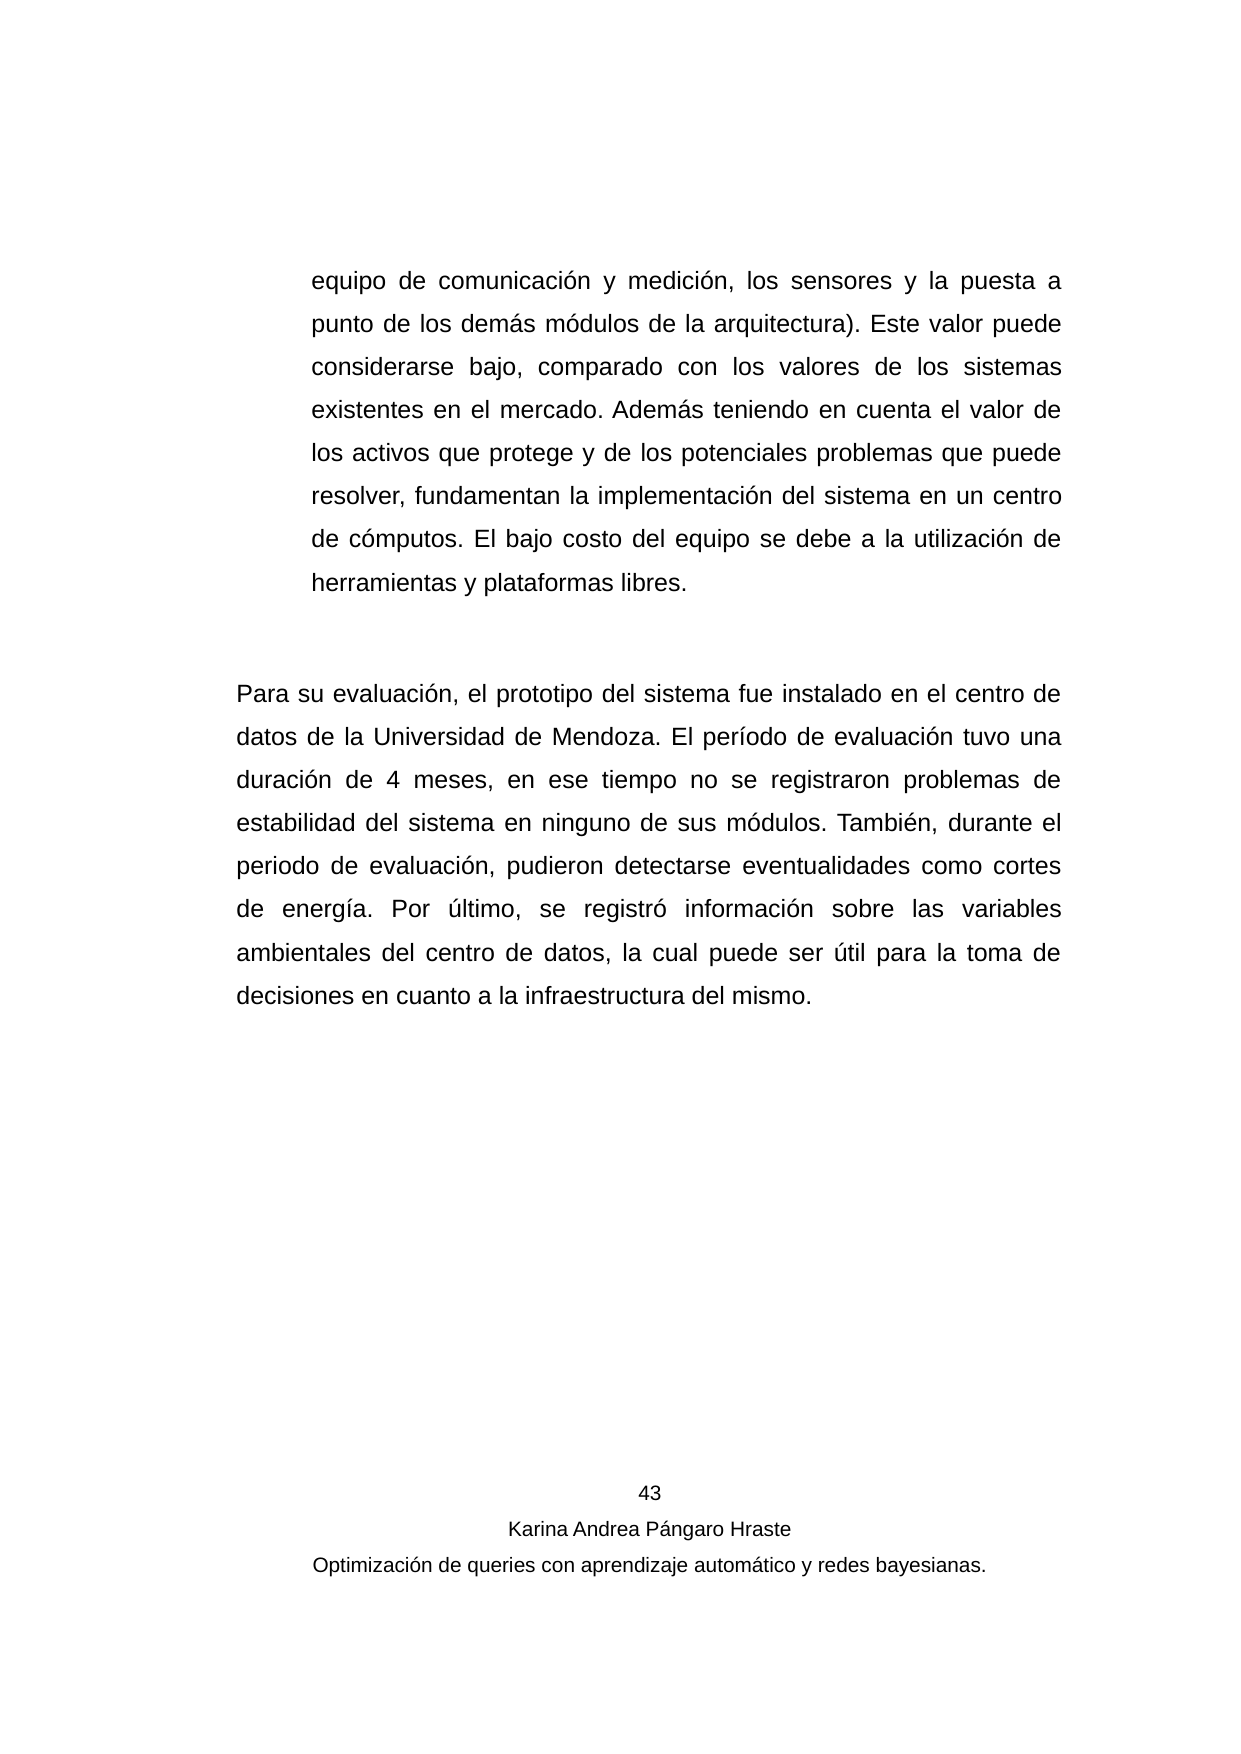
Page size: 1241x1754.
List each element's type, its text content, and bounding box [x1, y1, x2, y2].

text Para su evaluación, el prototipo del sistema fue instalado en el centro de datos de la Universidad de Mendoza. El período de evaluación tuvo una duración de 4 meses, en ese tiempo no se registraron problemas de estabilidad del sistema en ninguno de sus módulos. También, durante el periodo de evaluación, pudieron detectarse eventualidades como cortes de energía. Por último, se registró información sobre las variables ambientales del centro de datos, la cual puede ser útil para la toma de decisiones en cuanto a la infraestructura del mismo. [236, 679, 1063, 1009]
list equipo de comunicación y medición, los sensores y la puesta a punto de los demás módulos de la arquitectura). Este valor puede considerarse bajo, comparado con los valores de los sistemas existentes en el mercado. Además teniendo en cuenta el valor de los activos que protege y de los potenciales problemas que puede resolver, fundamentan la implementación del sistema en un centro de cómputos. El bajo costo del equipo se debe a la utilización de herramientas y plataformas libres. [274, 266, 1063, 596]
